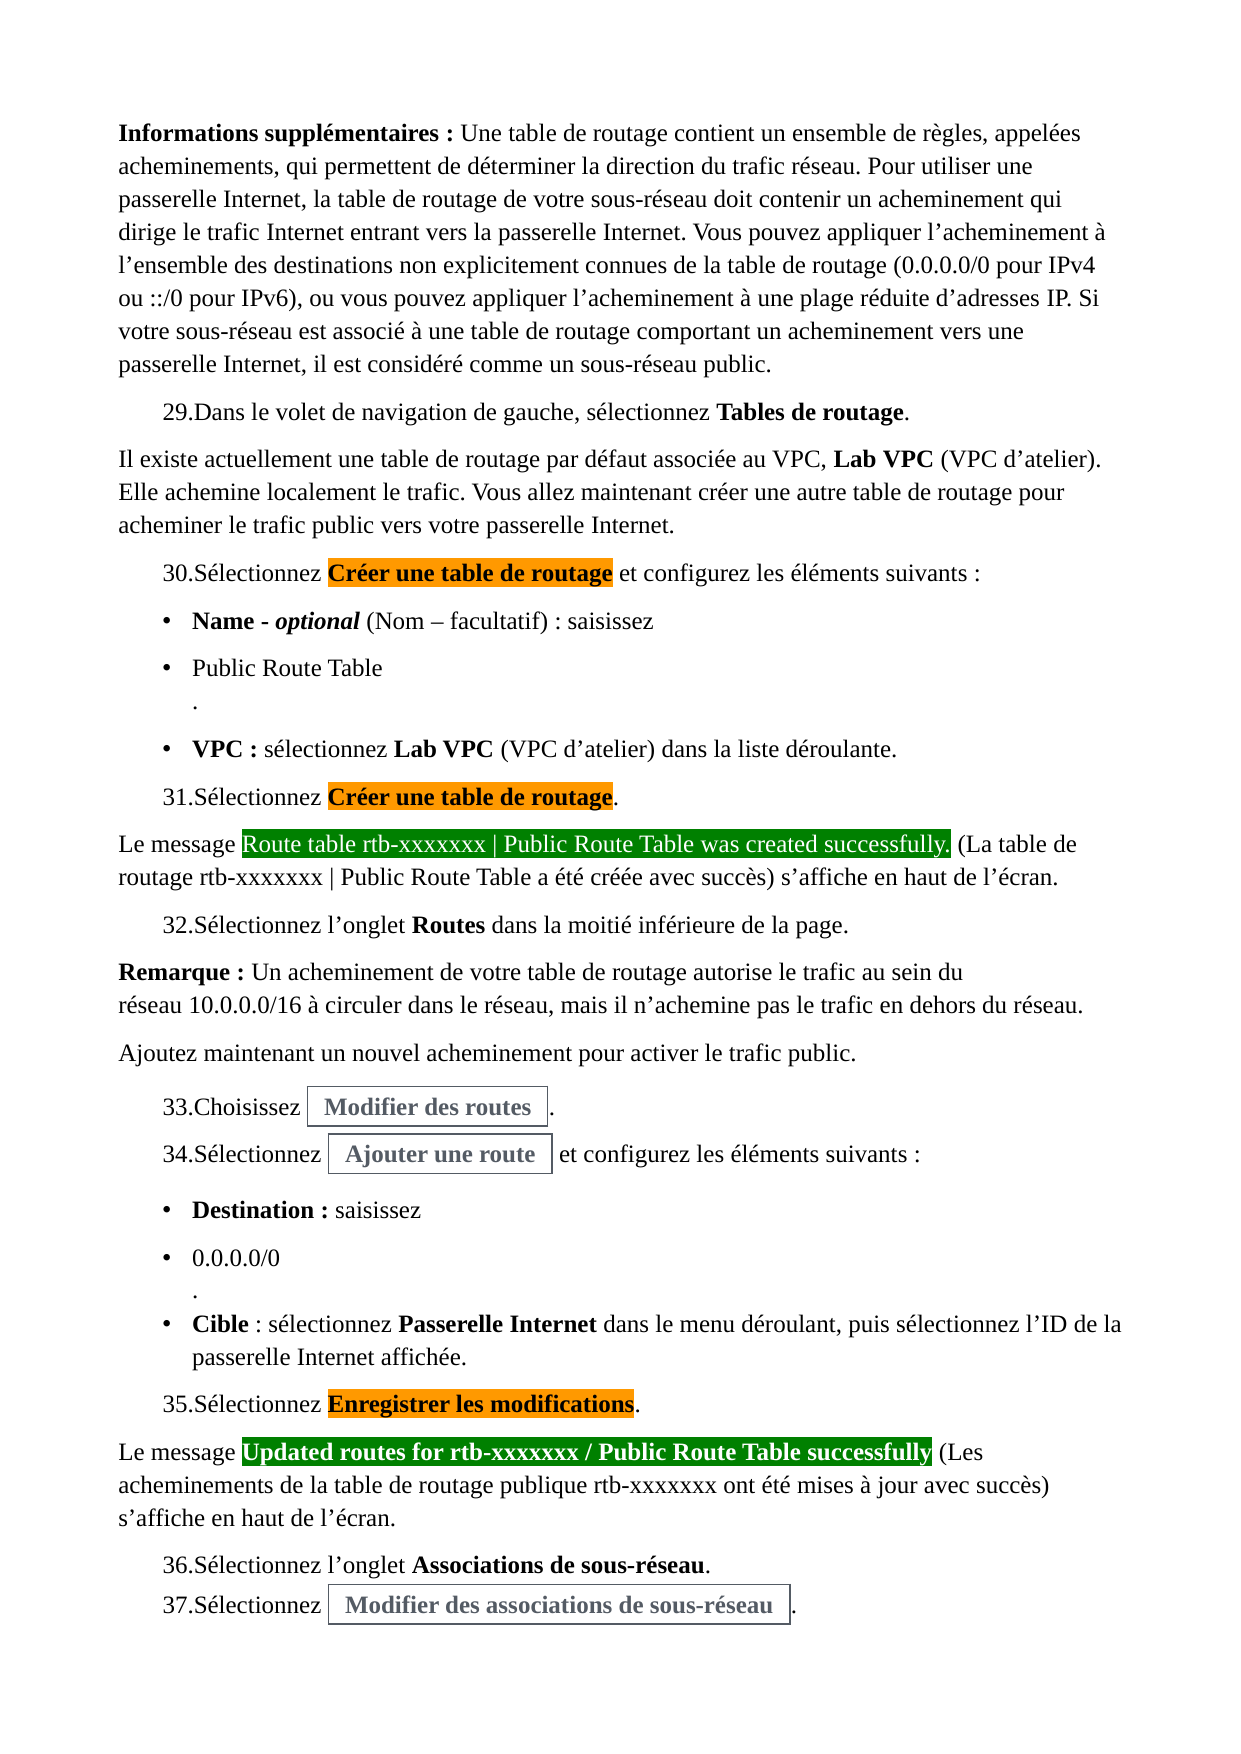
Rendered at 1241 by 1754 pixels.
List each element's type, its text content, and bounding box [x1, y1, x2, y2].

list VPC : sélectionnez Lab VPC (VPC d’atelier) dans la liste déroulante. [162, 734, 1122, 763]
list Sélectionnez Modifier des associations de sous-réseau. [791, 1583, 1122, 1625]
list Sélectionnez Modifier des associations de sous-réseau. [329, 1585, 789, 1623]
text Remarque : Un acheminement de votre table de routage autorise le trafic au sein du réseau 10.0.0.0/16 à circuler dans le réseau, mais il n’achemine pas le trafic en dehors du réseau. [118, 957, 1122, 1019]
text Le message Route table rtb-xxxxxxx | Public Route Table was created successfully. (La table de routage rtb-xxxxxxx | Public Route Table a été créée avec succès) s’affiche en haut de l’écran. [118, 829, 1122, 891]
list Sélectionnez Enregistrer les modifications. [162, 1389, 1122, 1418]
list Choisissez Modifier des routes. [308, 1087, 547, 1125]
list Destination : saisissez [162, 1195, 1122, 1224]
text Informations supplémentaires : Une table de routage contient un ensemble de règles, appelées acheminements, qui permettent de déterminer la direction du trafic réseau. Pour utiliser une passerelle Internet, la table de routage de votre sous-réseau doit contenir un acheminement qui dirige le trafic Internet entrant vers la passerelle Internet. Vous pouvez appliquer l’acheminement à l’ensemble des destinations non explicitement connues de la table de routage (0.0.0.0/0 pour IPv4 ou ::/0 pour IPv6), ou vous pouvez appliquer l’acheminement à une plage réduite d’adresses IP. Si votre sous-réseau est associé à une table de routage comportant un acheminement vers une passerelle Internet, il est considéré comme un sous-réseau public. [118, 118, 1122, 378]
list Choisissez Modifier des routes. [548, 1086, 1122, 1127]
text Ajoutez maintenant un nouvel acheminement pour activer le trafic public. [118, 1038, 1122, 1067]
list . [162, 686, 1122, 715]
list . [162, 1276, 1122, 1304]
list Sélectionnez [162, 1133, 328, 1174]
list Sélectionnez l’onglet Associations de sous-réseau. [162, 1551, 1122, 1579]
text Il existe actuellement une table de routage par défaut associée au VPC, Lab VPC (VPC d’atelier). Elle achemine localement le trafic. Vous allez maintenant créer une autre table de routage pour acheminer le trafic public vers votre passerelle Internet. [118, 444, 1122, 539]
list Ajouter une route [329, 1135, 551, 1173]
list Cible : sélectionnez Passerelle Internet dans le menu déroulant, puis sélectionnez l’ID de la passerelle Internet affichée. [162, 1309, 1122, 1370]
list Public Route Table [162, 653, 1122, 682]
list 0.0.0.0/0 [162, 1243, 1122, 1271]
list Sélectionnez l’onglet Routes dans la moitié inférieure de la page. [162, 910, 1122, 938]
text Le message Updated routes for rtb-xxxxxxx / Public Route Table successfully (Les acheminements de la table de routage publique rtb-xxxxxxx ont été mises à jour avec succès) s’affiche en haut de l’écran. [118, 1437, 1122, 1532]
list Dans le volet de navigation de gauche, sélectionnez Tables de routage. [162, 397, 1122, 426]
list Sélectionnez Créer une table de routage et configurez les éléments suivants : [162, 558, 1122, 587]
list Name - optional (Nom – facultatif) : saisissez [162, 606, 1122, 634]
list Sélectionnez Modifier des associations de sous-réseau. [162, 1583, 790, 1625]
list et configurez les éléments suivants : [553, 1133, 1122, 1174]
list Choisissez Modifier des routes. [162, 1086, 307, 1127]
list Sélectionnez Créer une table de routage. [162, 782, 1122, 810]
